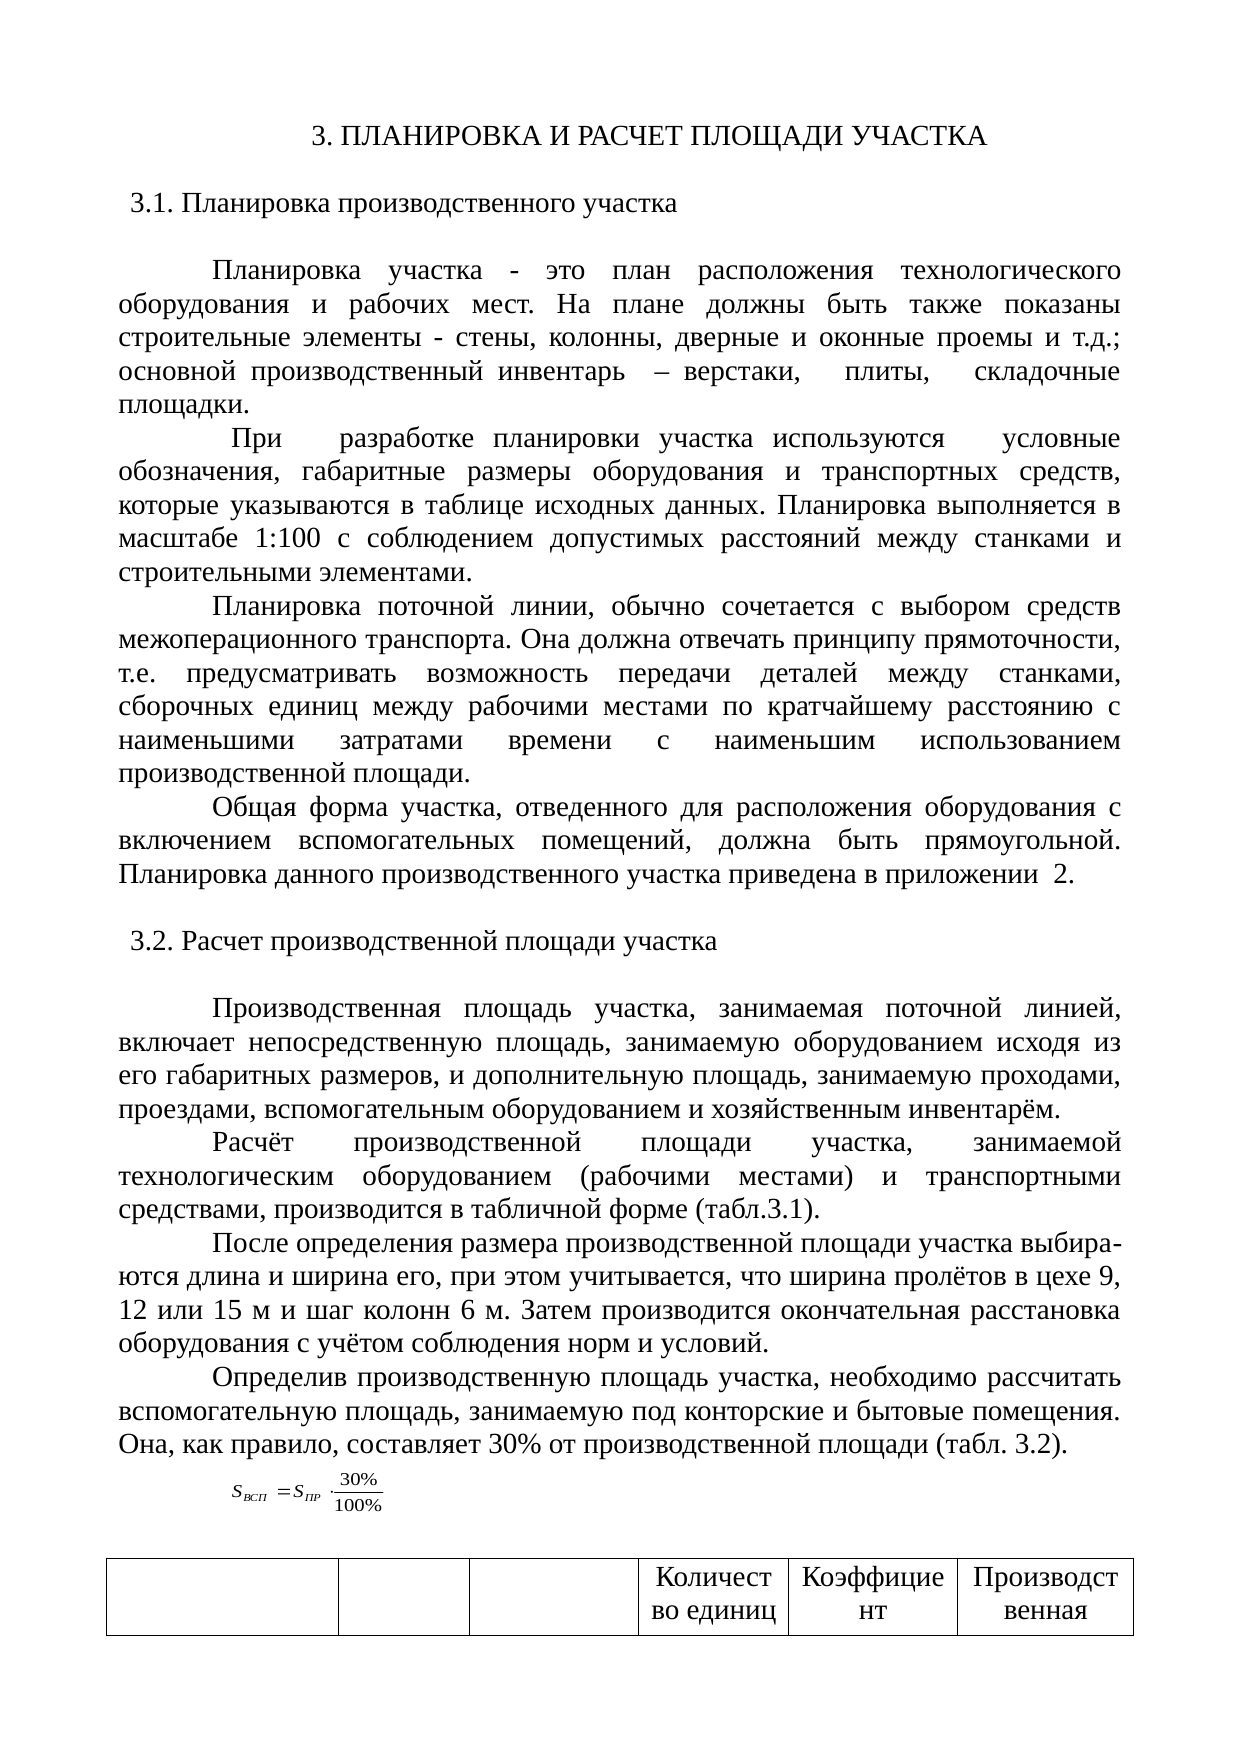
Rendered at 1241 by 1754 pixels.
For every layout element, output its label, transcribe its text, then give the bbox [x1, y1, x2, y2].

table_header [339, 1559, 469, 1635]
text Общая форма участка, отведенного для расположения оборудования с включением вспомогательных помещений, должна быть прямоугольной. Планировка данного производственного участка приведена в приложении 2. [118, 789, 1122, 889]
table_header Производственная [958, 1559, 1133, 1635]
subtitle 3. ПЛАНИРОВКА И РАСЧЕТ ПЛОЩАДИ УЧАСТКА [118, 118, 1122, 152]
table_header [470, 1559, 638, 1635]
text Планировка участка - это план расположения технологического оборудования и рабочих мест. На плане должны быть также показаны строительные элементы - стены, колонны, дверные и оконные проемы и т.д.; основной производственный инвентарь – верстаки, плиты, складочные площадки. [118, 252, 1122, 420]
subtitle 3.2. Расчет производственной площади участка [118, 923, 1122, 957]
table_header [107, 1559, 338, 1635]
text Расчёт производственной площади участка, занимаемой технологическим оборудованием (рабочими местами) и транспортными средствами, производит­ся в табличной форме (табл.3.1). [118, 1124, 1122, 1225]
text Планировка поточной линии, обычно сочетается с выбором средств межоперационного транспорта. Она должна отвечать принципу прямоточности, т.е. предусматривать возможность передачи деталей между станками, сборочных единиц между рабочими местами по кратчайшему расстоянию с наименьшими затратами времени с наименьшим использованием производственной площади. [118, 588, 1122, 789]
text После определения размера производственной площади участка выбира­ются длина и ширина его, при этом учитывается, что ширина пролётов в цехе 9, 12 или 15 м и шаг колонн 6 м. Затем производится окончательная расстановка оборудования с учётом соблюдения норм и условий. [118, 1225, 1122, 1359]
table_header Количество единиц [639, 1559, 788, 1635]
table_header Коэффициент [789, 1559, 957, 1635]
text Определив производственную площадь участка, необходимо рассчитать вспомогательную площадь, занимаемую под конторские и бытовые помещения. Она, как правило, составляет 30% от производственной площади (табл. 3.2). [118, 1359, 1122, 1460]
subtitle 3.1. Планировка производственного участка [118, 185, 1122, 219]
text При разработке планировки участка используются условные обозначения, габаритные размеры оборудования и транспортных средств, которые указываются в таблице исходных данных. Планировка выполняется в масштабе 1:100 с соблюдением допусти­мых расстояний между станками и строительными элементами. [118, 420, 1122, 588]
text Производственная площадь участка, занимаемая поточной линией, включает непосредственную площадь, занимаемую оборудованием исходя из его габаритных размеров, и дополнительную площадь, занимаемую проходами, проездами, вспомогательным оборудованием и хозяйственным инвентарём. [118, 990, 1122, 1124]
